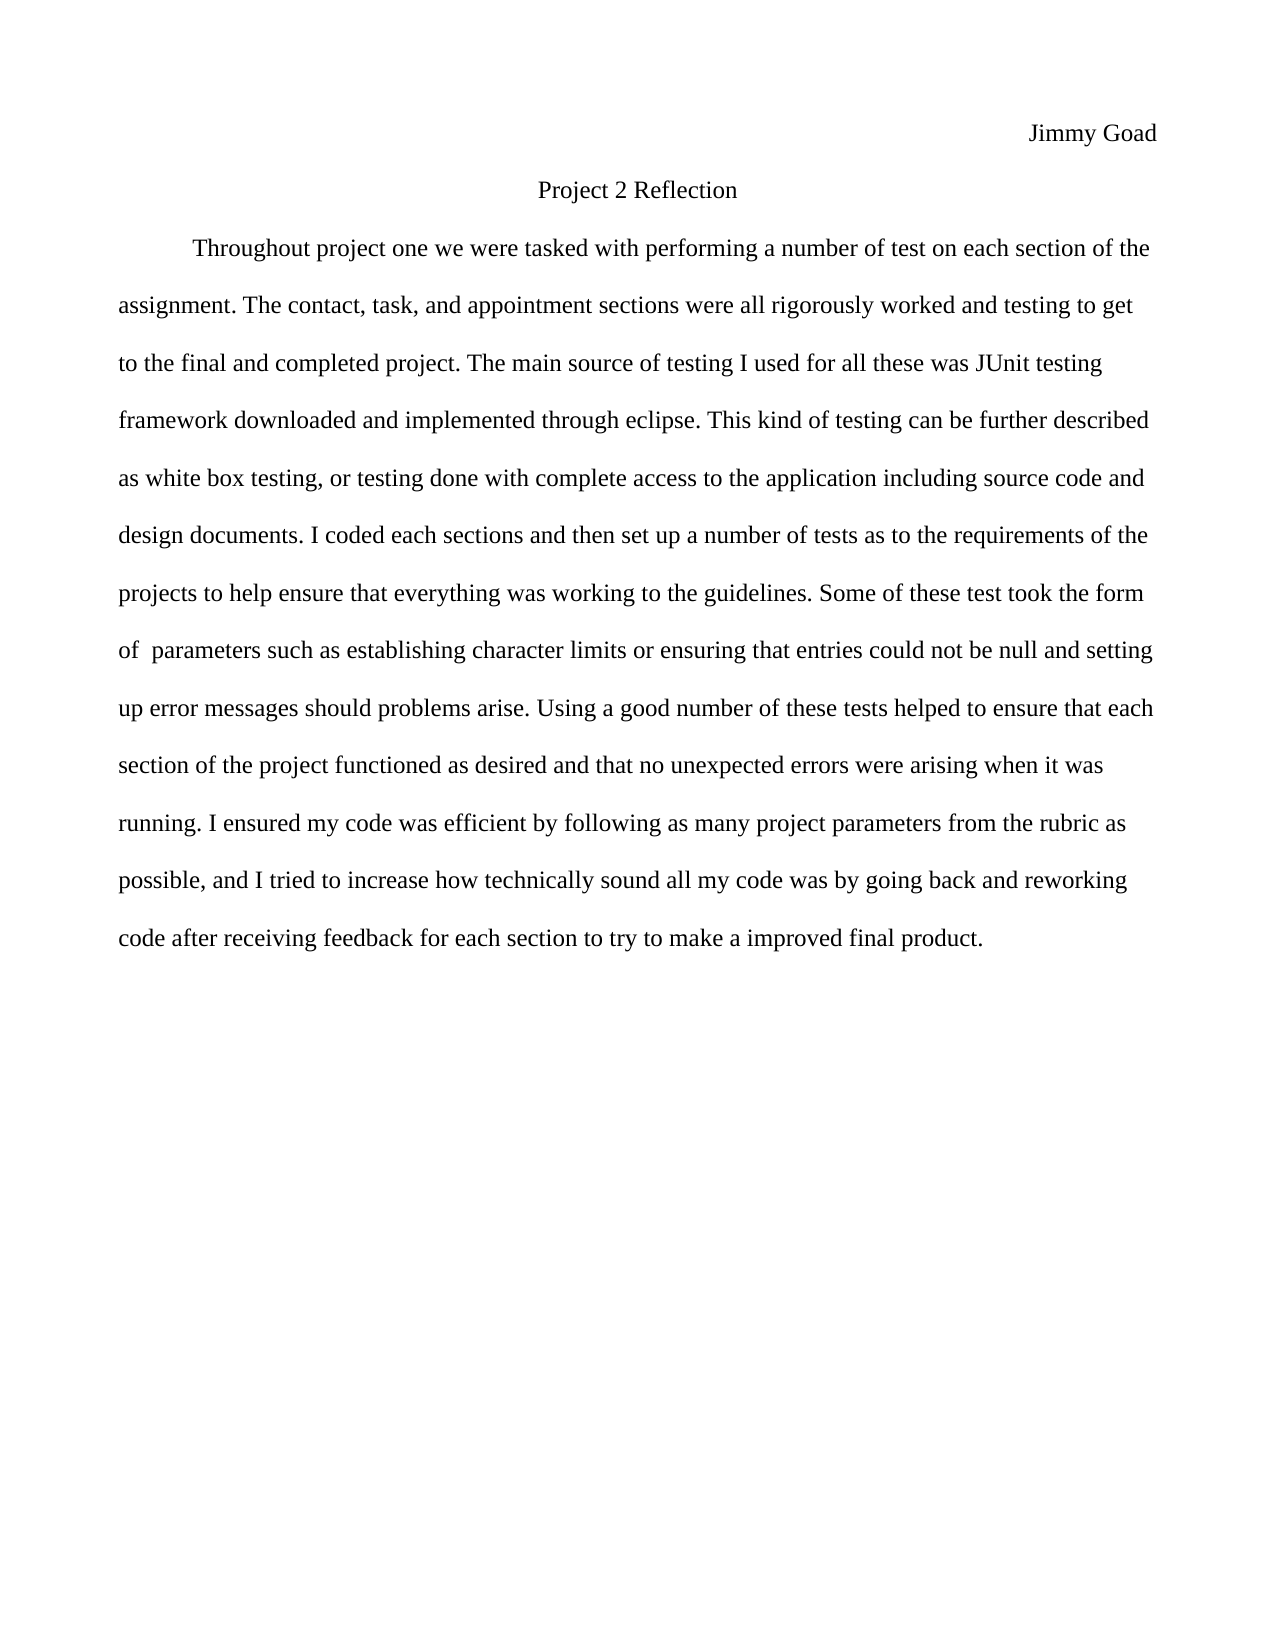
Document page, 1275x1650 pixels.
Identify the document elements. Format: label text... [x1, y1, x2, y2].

text Throughout project one we were tasked with performing a number of test on each section of the assignment. The contact, task, and appointment sections were all rigorously worked and testing to get to the final and completed project. The main source of testing I used for all these was JUnit testing framework downloaded and implemented through eclipse. This kind of testing can be further described as white box testing, or testing done with complete access to the application including source code and design documents. I coded each sections and then set up a number of tests as to the requirements of the projects to help ensure that everything was working to the guidelines. Some of these test took the form of parameters such as establishing character limits or ensuring that entries could not be null and setting up error messages should problems arise. Using a good number of these tests helped to ensure that each section of the project functioned as desired and that no unexpected errors were arising when it was running. I ensured my code was efficient by following as many project parameters from the rubric as possible, and I tried to increase how technically sound all my code was by going back and reworking code after receiving feedback for each section to try to make a improved final product. [118, 233, 1157, 952]
text Project 2 Reflection [118, 176, 1157, 204]
text Jimmy Goad [118, 118, 1157, 147]
